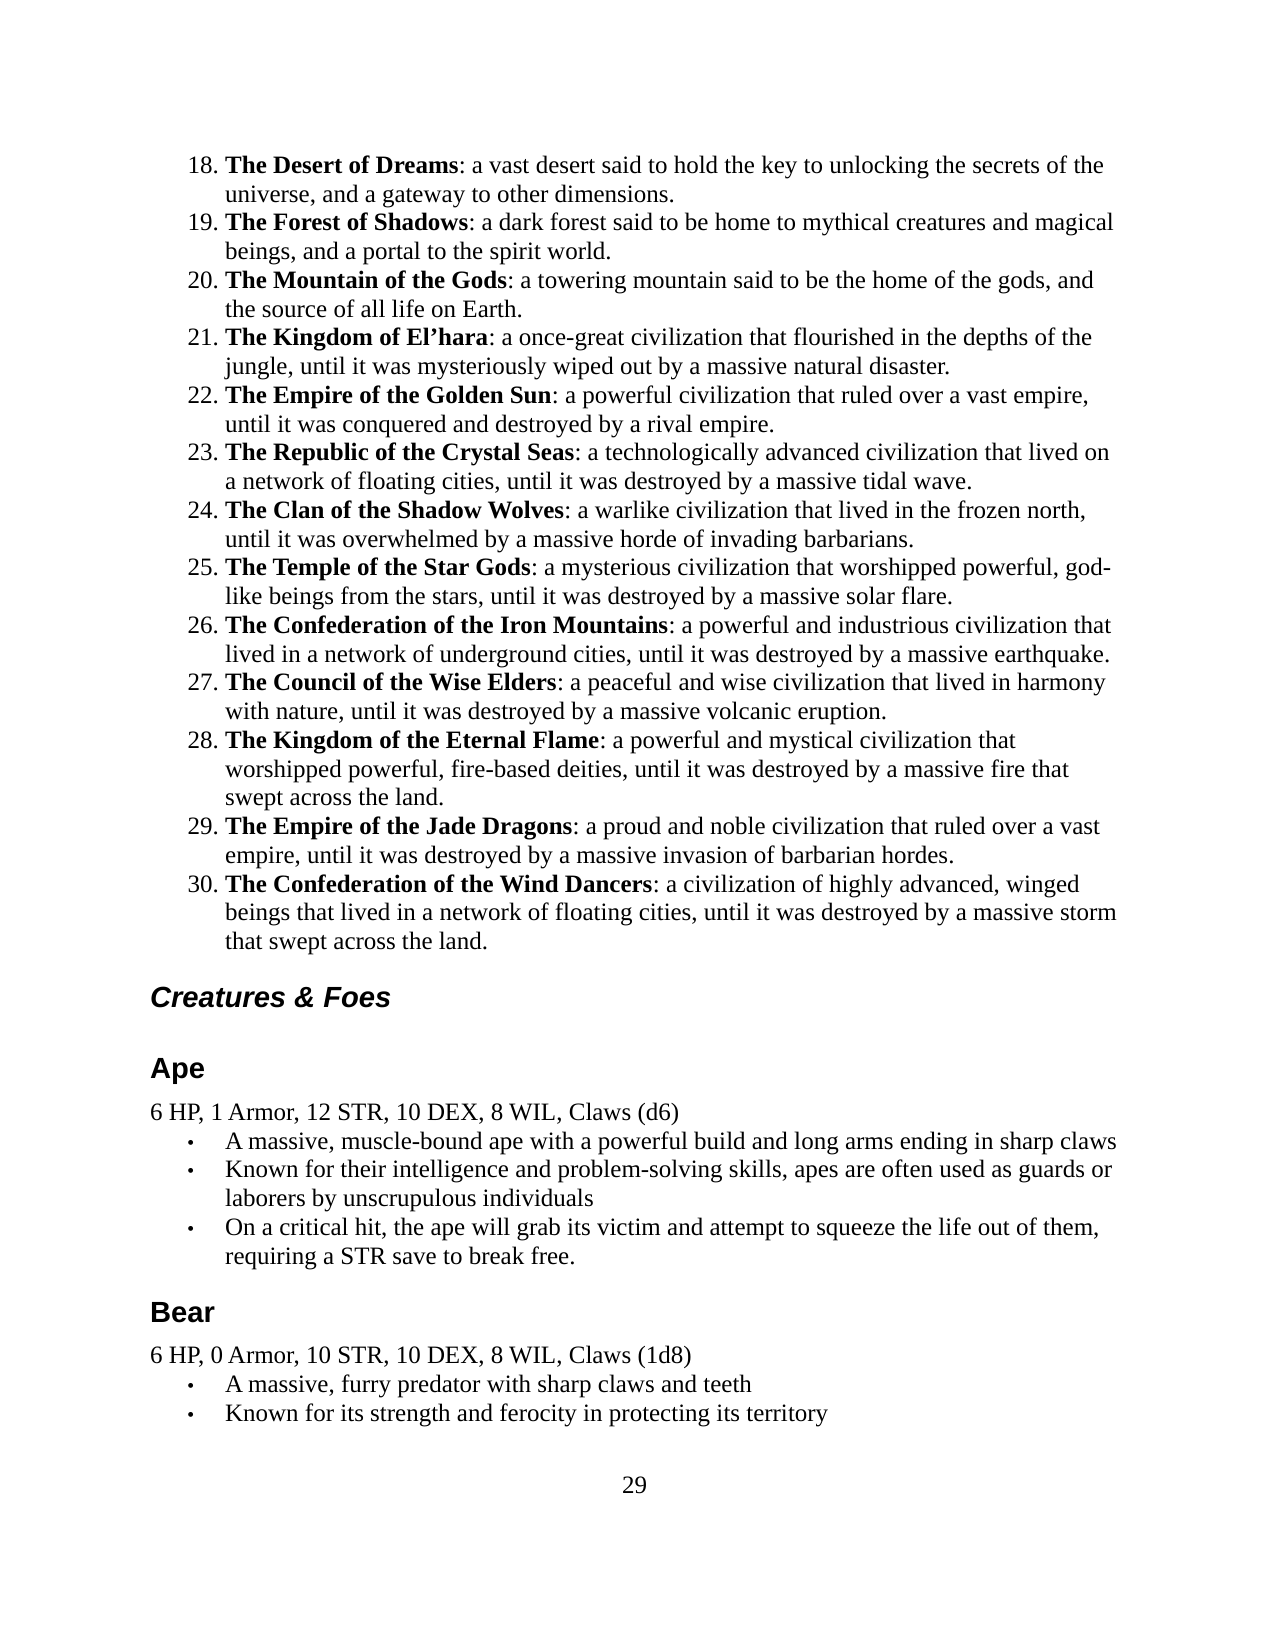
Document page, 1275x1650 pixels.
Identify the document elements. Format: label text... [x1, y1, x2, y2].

list Known for its strength and ferocity in protecting its territory [187, 1398, 1125, 1427]
list The Confederation of the Wind Dancers: a civilization of highly advanced, winged beings that lived in a network of floating cities, until it was destroyed by a massive storm that swept across the land. [187, 869, 1125, 955]
list The Clan of the Shadow Wolves: a warlike civilization that lived in the frozen north, until it was overwhelmed by a massive horde of invading barbarians. [187, 495, 1125, 552]
list A massive, furry predator with sharp claws and teeth [187, 1369, 1125, 1398]
list The Confederation of the Iron Mountains: a powerful and industrious civilization that lived in a network of underground cities, until it was destroyed by a massive earthquake. [187, 610, 1125, 667]
subtitle Ape [150, 1051, 1125, 1084]
subtitle Creatures & Foes [150, 980, 1125, 1013]
list The Kingdom of the Eternal Flame: a powerful and mystical civilization that worshipped powerful, fire-based deities, until it was destroyed by a massive fire that swept across the land. [187, 725, 1125, 811]
list The Empire of the Golden Sun: a powerful civilization that ruled over a vast empire, until it was conquered and destroyed by a rival empire. [187, 380, 1125, 437]
list The Kingdom of El’hara: a once-great civilization that flourished in the depths of the jungle, until it was mysteriously wiped out by a massive natural disaster. [187, 322, 1125, 380]
list The Temple of the Star Gods: a mysterious civilization that worshipped powerful, god-like beings from the stars, until it was destroyed by a massive solar flare. [187, 552, 1125, 610]
list The Desert of Dreams: a vast desert said to hold the key to unlocking the secrets of the universe, and a gateway to other dimensions. [187, 150, 1125, 207]
subtitle Bear [150, 1294, 1125, 1328]
list Known for their intelligence and problem-solving skills, apes are often used as guards or laborers by unscrupulous individuals [187, 1154, 1125, 1212]
list On a critical hit, the ape will grab its victim and attempt to squeeze the life out of them, requiring a STR save to break free. [187, 1212, 1125, 1269]
text 6 HP, 0 Armor, 10 STR, 10 DEX, 8 WIL, Claws (1d8) [150, 1341, 1125, 1369]
list The Forest of Shadows: a dark forest said to be home to mythical creatures and magical beings, and a portal to the spirit world. [187, 207, 1125, 265]
list A massive, muscle-bound ape with a powerful build and long arms ending in sharp claws [187, 1126, 1125, 1154]
list The Council of the Wise Elders: a peaceful and wise civilization that lived in harmony with nature, until it was destroyed by a massive volcanic eruption. [187, 667, 1125, 725]
list The Empire of the Jade Dragons: a proud and noble civilization that ruled over a vast empire, until it was destroyed by a massive invasion of barbarian hordes. [187, 811, 1125, 869]
text 6 HP, 1 Armor, 12 STR, 10 DEX, 8 WIL, Claws (d6) [150, 1097, 1125, 1126]
list The Mountain of the Gods: a towering mountain said to be the home of the gods, and the source of all life on Earth. [187, 265, 1125, 322]
list The Republic of the Crystal Seas: a technologically advanced civilization that lived on a network of floating cities, until it was destroyed by a massive tidal wave. [187, 437, 1125, 495]
